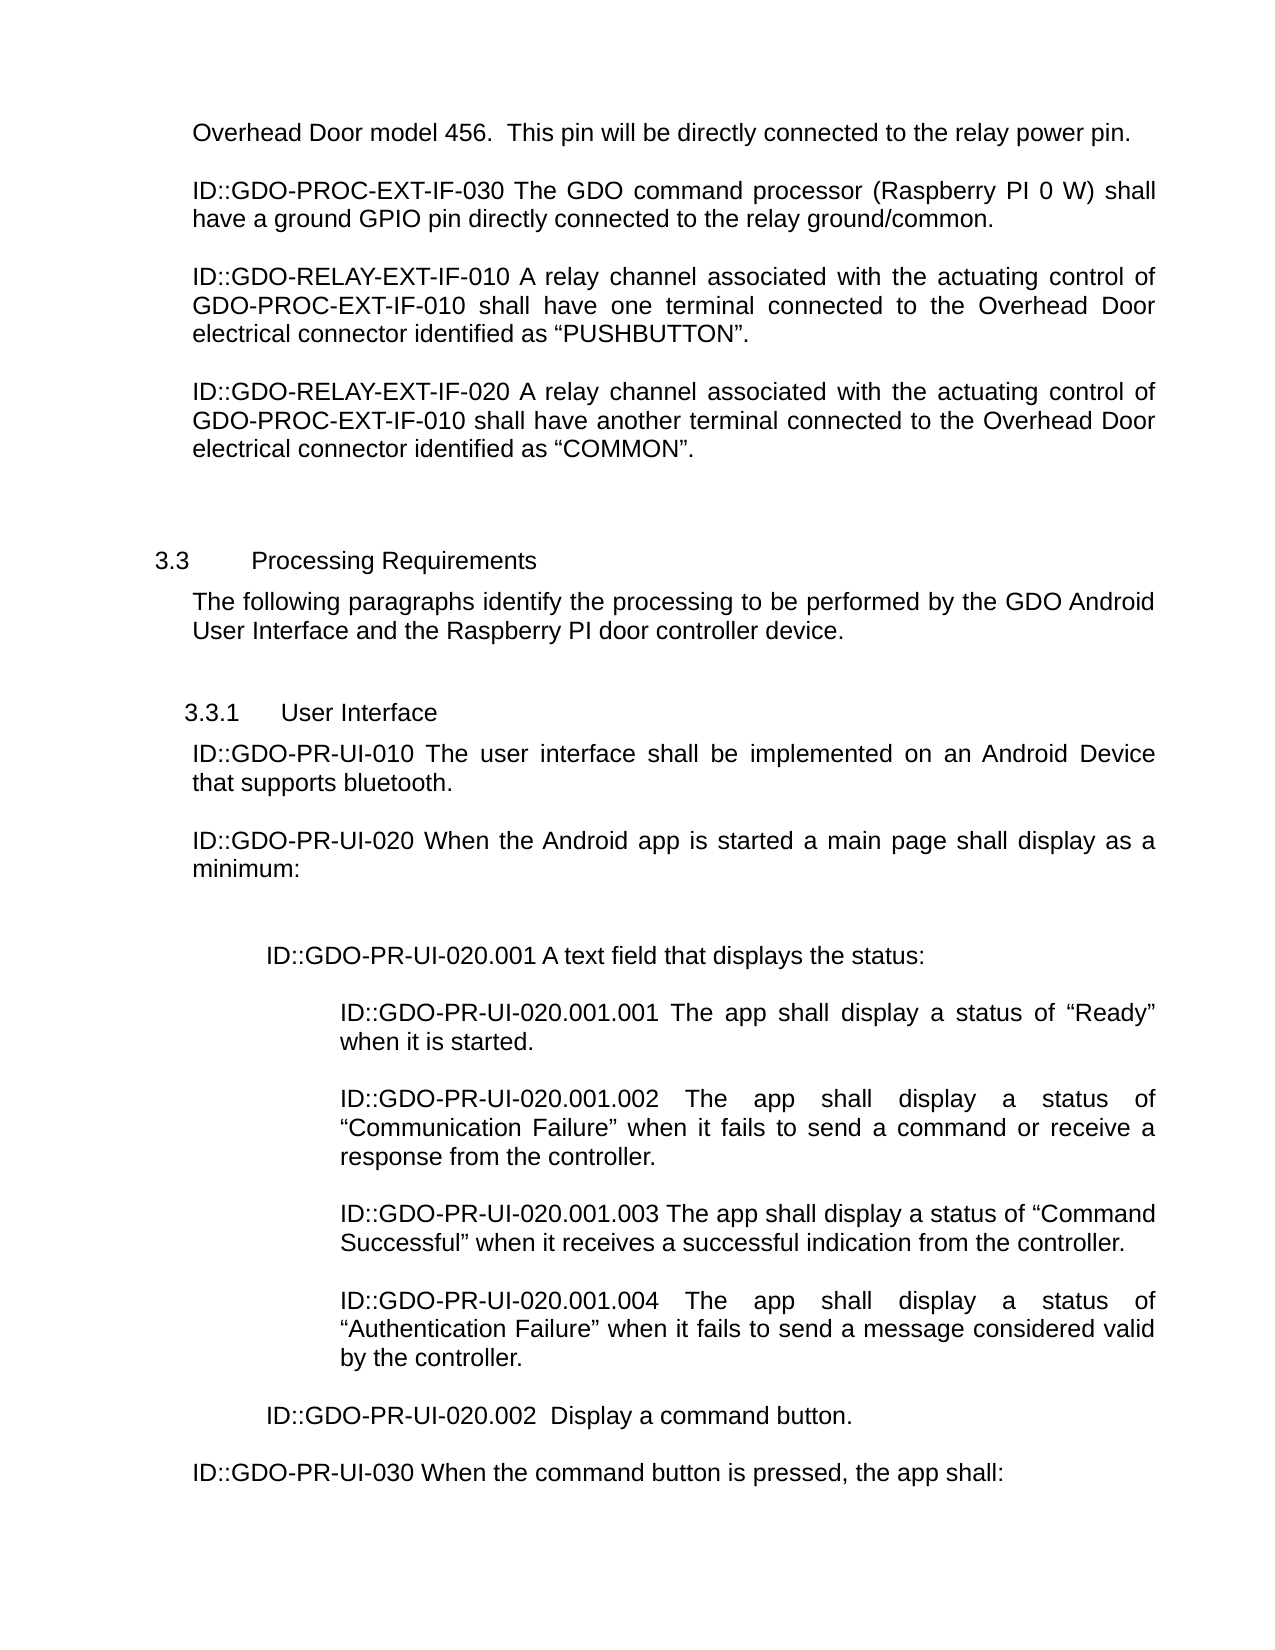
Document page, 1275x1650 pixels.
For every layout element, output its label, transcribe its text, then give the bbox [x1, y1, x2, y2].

text ID::GDO-PR-UI-020.001.004 The app shall display a status of “Authentication Failure” when it fails to send a message considered valid by the controller. [340, 1286, 1157, 1372]
text The following paragraphs identify the processing to be performed by the GDO Android User Interface and the Raspberry PI door controller device. [192, 587, 1157, 644]
text ID::GDO-PR-UI-020.001.003 The app shall display a status of “Command Successful” when it receives a successful indication from the controller. [340, 1199, 1157, 1257]
text ID::GDO-PROC-EXT-IF-030 The GDO command processor (Raspberry PI 0 W) shall have a ground GPIO pin directly connected to the relay ground/common. [192, 176, 1157, 233]
text Overhead Door model 456. This pin will be directly connected to the relay power pin. [192, 118, 1157, 147]
text ID::GDO-PR-UI-020.001.001 The app shall display a status of “Ready” when it is started. [340, 998, 1157, 1056]
text ID::GDO-PR-UI-020 When the Android app is started a main page shall display as a minimum: [192, 826, 1157, 883]
text ID::GDO-PR-UI-010 The user interface shall be implemented on an Android Device that supports bluetooth. [192, 739, 1157, 797]
text ID::GDO-PR-UI-020.001.002 The app shall display a status of “Communication Failure” when it fails to send a command or receive a response from the controller. [340, 1084, 1157, 1171]
text ID::GDO-RELAY-EXT-IF-010 A relay channel associated with the actuating control of GDO-PROC-EXT-IF-010 shall have one terminal connected to the Overhead Door electrical connector identified as “PUSHBUTTON”. [192, 262, 1157, 348]
text ID::GDO-PR-UI-020.002 Display a command button. [266, 1401, 1157, 1429]
text ID::GDO-PR-UI-030 When the command button is pressed, the app shall: [192, 1458, 1157, 1487]
subtitle User Interface [177, 698, 1157, 727]
subtitle Processing Requirements [148, 546, 1157, 574]
text ID::GDO-RELAY-EXT-IF-020 A relay channel associated with the actuating control of GDO-PROC-EXT-IF-010 shall have another terminal connected to the Overhead Door electrical connector identified as “COMMON”. [192, 377, 1157, 463]
text ID::GDO-PR-UI-020.001 A text field that displays the status: [266, 941, 1157, 969]
